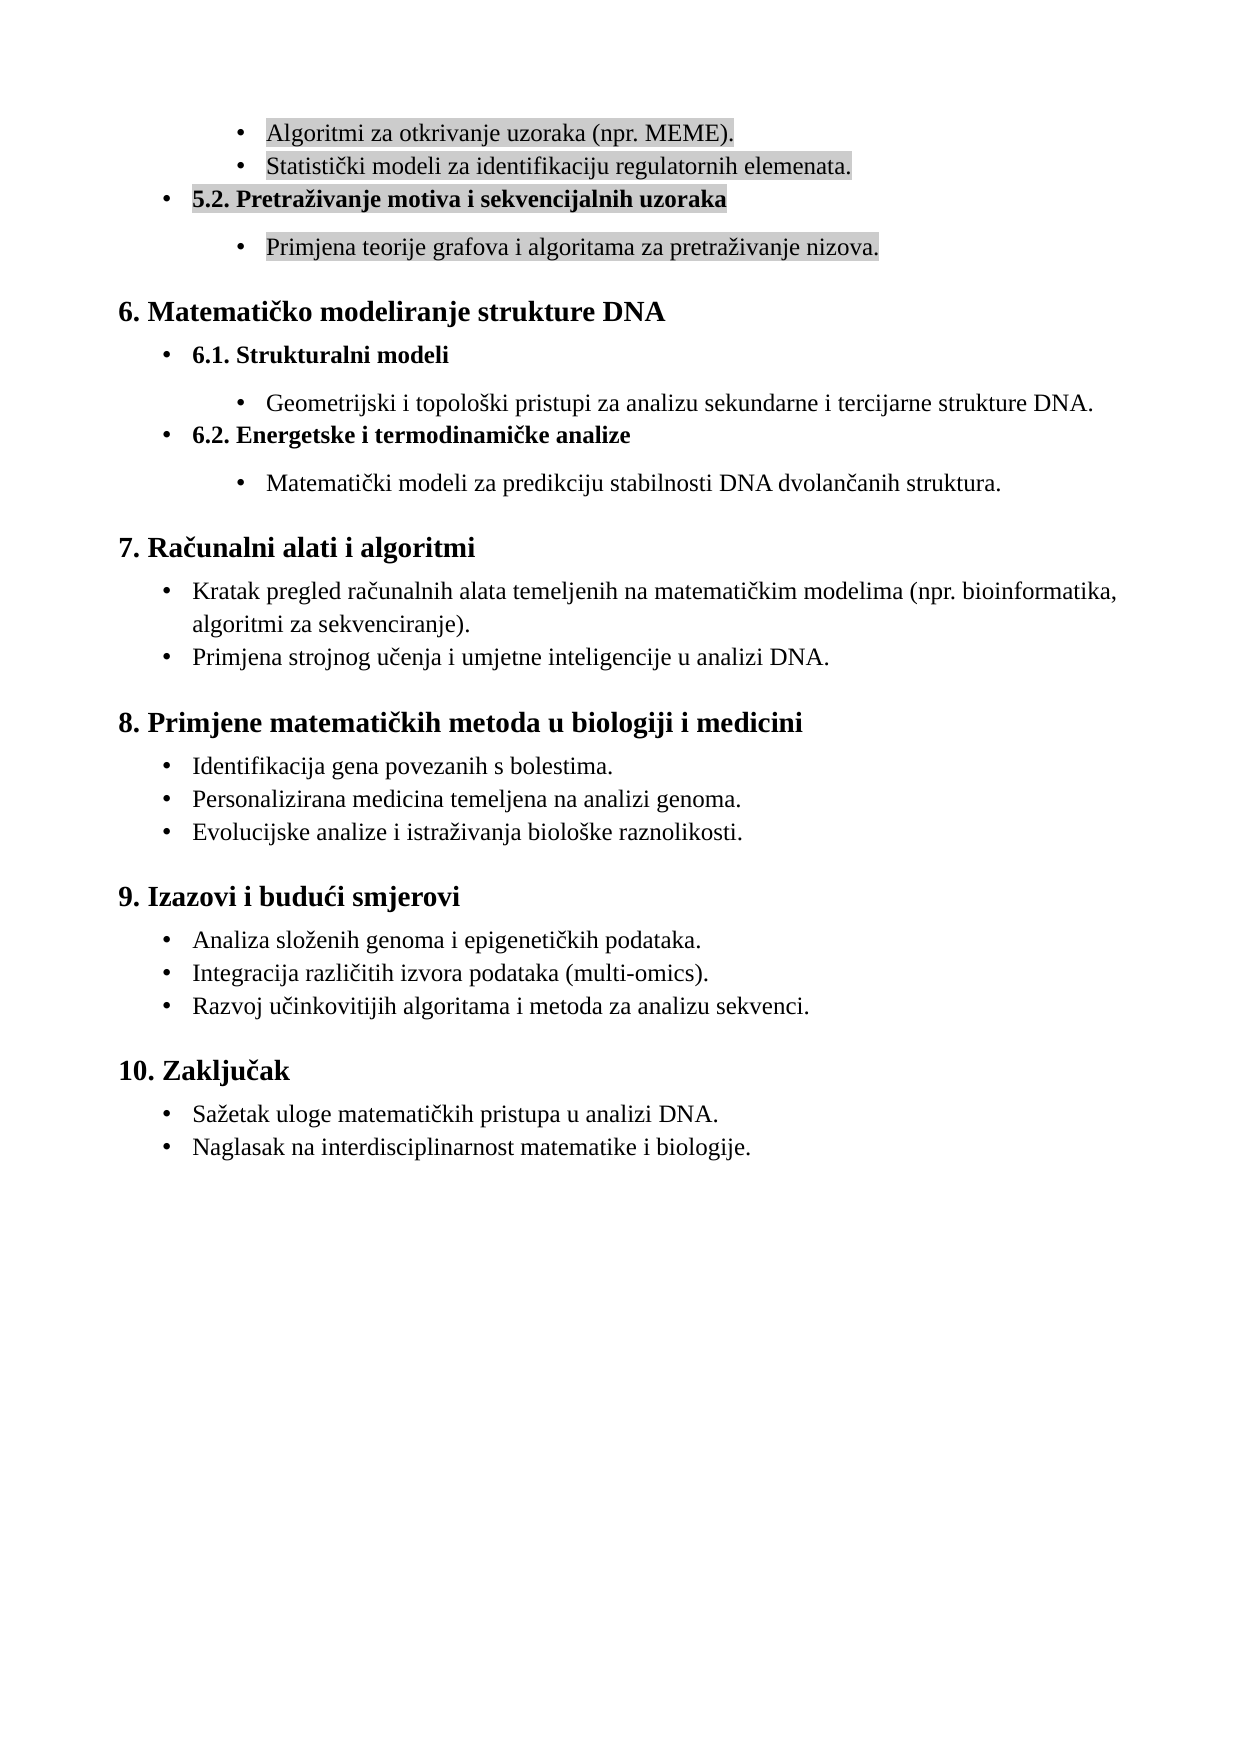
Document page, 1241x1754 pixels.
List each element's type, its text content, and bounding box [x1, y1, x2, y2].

list Razvoj učinkovitijih algoritama i metoda za analizu sekvenci. [162, 991, 1122, 1020]
list 5.2. Pretraživanje motiva i sekvencijalnih uzoraka [162, 184, 1122, 213]
list 6.2. Energetske i termodinamičke analize [162, 421, 1122, 449]
list Primjena teorije grafova i algoritama za pretraživanje nizova. [236, 232, 1122, 261]
list Integracija različitih izvora podataka (multi-omics). [162, 958, 1122, 987]
list Matematički modeli za predikciju stabilnosti DNA dvolančanih struktura. [236, 468, 1122, 497]
list Analiza složenih genoma i epigenetičkih podataka. [162, 925, 1122, 954]
subtitle 10. Zaključak [118, 1053, 1122, 1087]
list Statistički modeli za identifikaciju regulatornih elemenata. [236, 151, 1122, 180]
list Identifikacija gena povezanih s bolestima. [162, 751, 1122, 779]
list Algoritmi za otkrivanje uzoraka (npr. MEME). [236, 118, 1122, 147]
list 6.1. Strukturalni modeli [162, 340, 1122, 369]
subtitle 9. Izazovi i budući smjerovi [118, 879, 1122, 912]
list Evolucijske analize i istraživanja biološke raznolikosti. [162, 817, 1122, 846]
subtitle 6. Matematičko modeliranje strukture DNA [118, 294, 1122, 327]
list Sažetak uloge matematičkih pristupa u analizi DNA. [162, 1099, 1122, 1128]
list Primjena strojnog učenja i umjetne inteligencije u analizi DNA. [162, 642, 1122, 671]
list Personalizirana medicina temeljena na analizi genoma. [162, 784, 1122, 812]
subtitle 8. Primjene matematičkih metoda u biologiji i medicini [118, 705, 1122, 738]
list Geometrijski i topološki pristupi za analizu sekundarne i tercijarne strukture DNA. [236, 388, 1122, 416]
list Naglasak na interdisciplinarnost matematike i biologije. [162, 1132, 1122, 1161]
subtitle 7. Računalni alati i algoritmi [118, 530, 1122, 564]
list Kratak pregled računalnih alata temeljenih na matematičkim modelima (npr. bioinformatika, algoritmi za sekvenciranje). [162, 576, 1122, 638]
